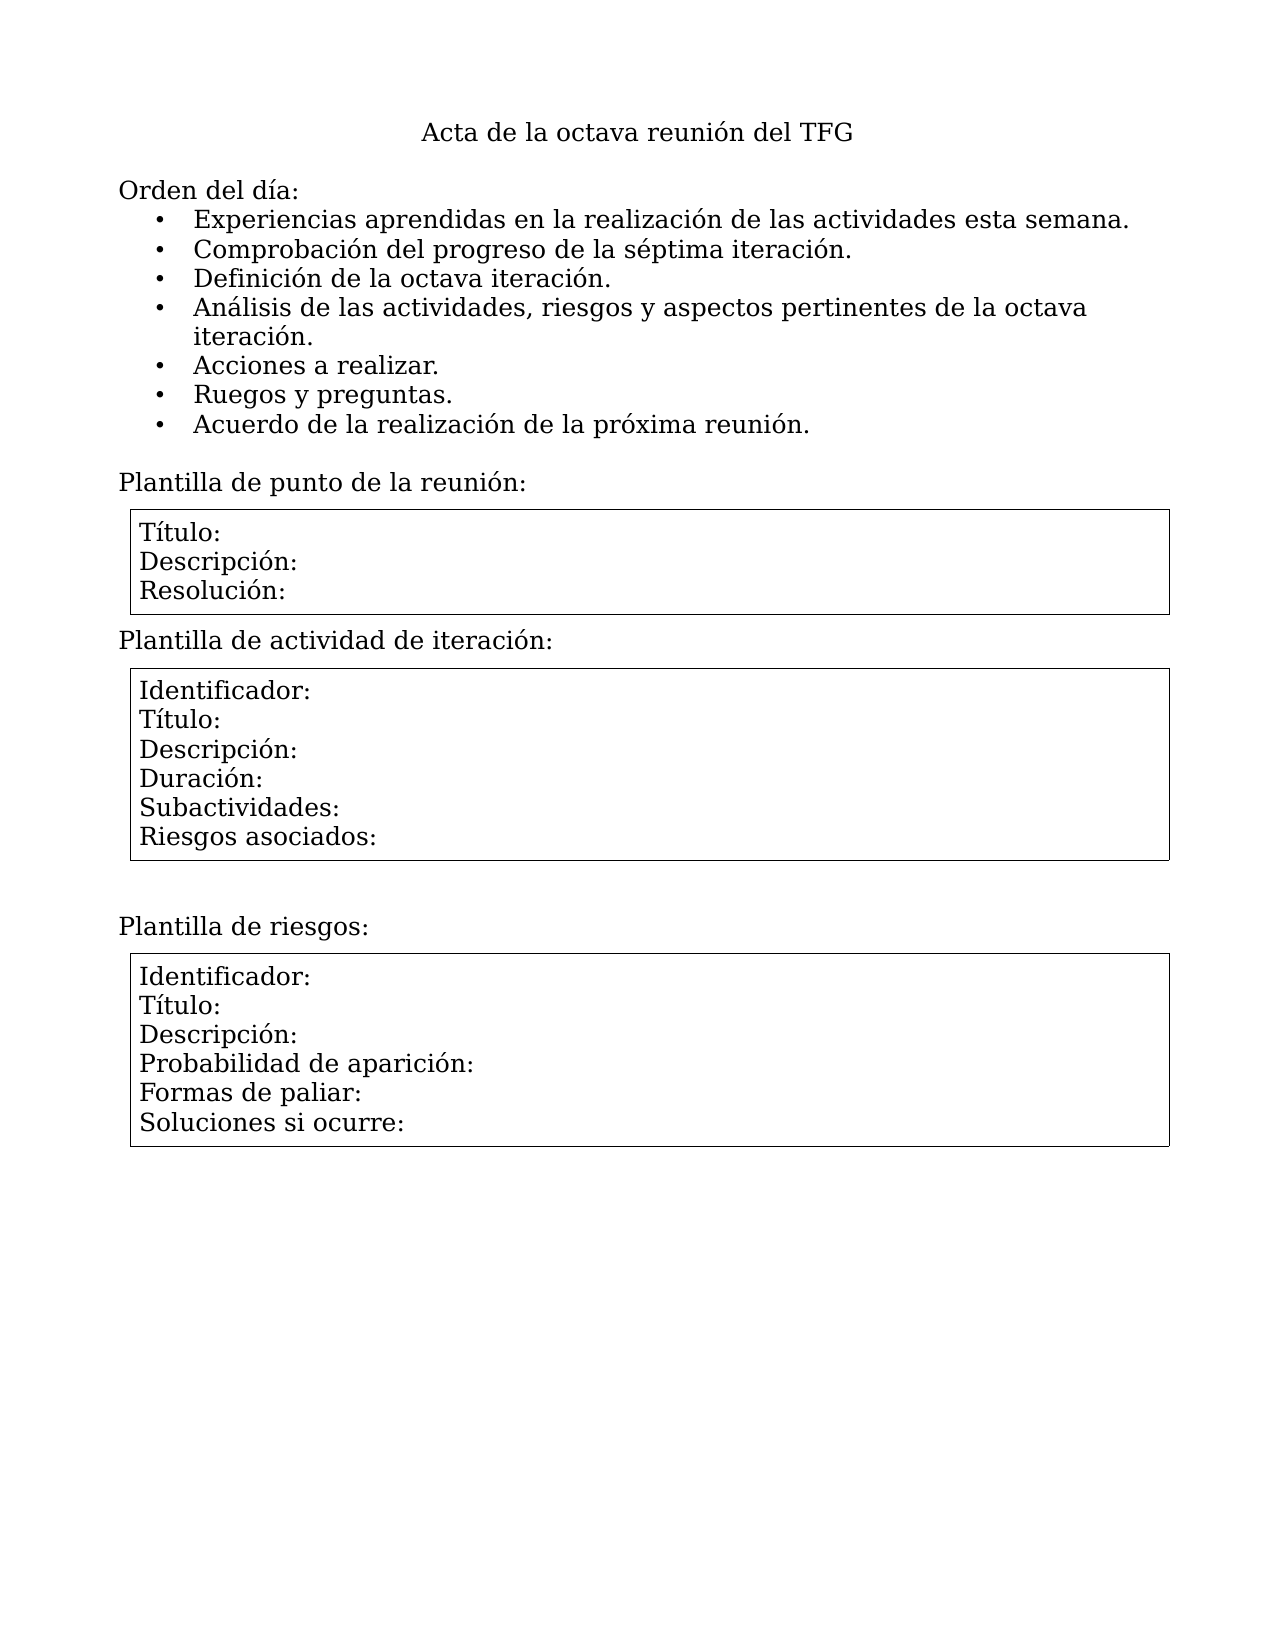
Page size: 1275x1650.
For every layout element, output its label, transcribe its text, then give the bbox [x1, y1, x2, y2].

text Orden del día: [118, 176, 1157, 206]
text Identificador: [139, 962, 1160, 991]
text Descripción: [139, 1020, 1160, 1049]
text Plantilla de riesgos: [118, 912, 1157, 941]
list Acuerdo de la realización de la próxima reunión. [156, 410, 1157, 439]
text Título: [139, 518, 1160, 547]
text Identificador: [139, 676, 1160, 706]
text Soluciones si ocurre: [139, 1108, 1160, 1137]
text Descripción: [139, 547, 1160, 576]
text Descripción: [139, 735, 1160, 764]
list Análisis de las actividades, riesgos y aspectos pertinentes de la octava iteración. [156, 293, 1157, 351]
list Comprobación del progreso de la séptima iteración. [156, 235, 1157, 264]
text Resolución: [139, 576, 1160, 606]
text Formas de paliar: [139, 1078, 1160, 1108]
text Probabilidad de aparición: [139, 1049, 1160, 1078]
list Definición de la octava iteración. [156, 264, 1157, 293]
text Duración: [139, 764, 1160, 793]
list Acciones a realizar. [156, 351, 1157, 381]
text Título: [139, 706, 1160, 735]
text Plantilla de punto de la reunión: [118, 468, 1157, 497]
text Título: [139, 991, 1160, 1020]
text Subactividades: [139, 793, 1160, 822]
text Plantilla de actividad de iteración: [118, 626, 1157, 656]
list Experiencias aprendidas en la realización de las actividades esta semana. [156, 206, 1157, 235]
text Acta de la octava reunión del TFG [118, 118, 1157, 147]
list Ruegos y preguntas. [156, 381, 1157, 410]
text Riesgos asociados: [139, 822, 1160, 851]
